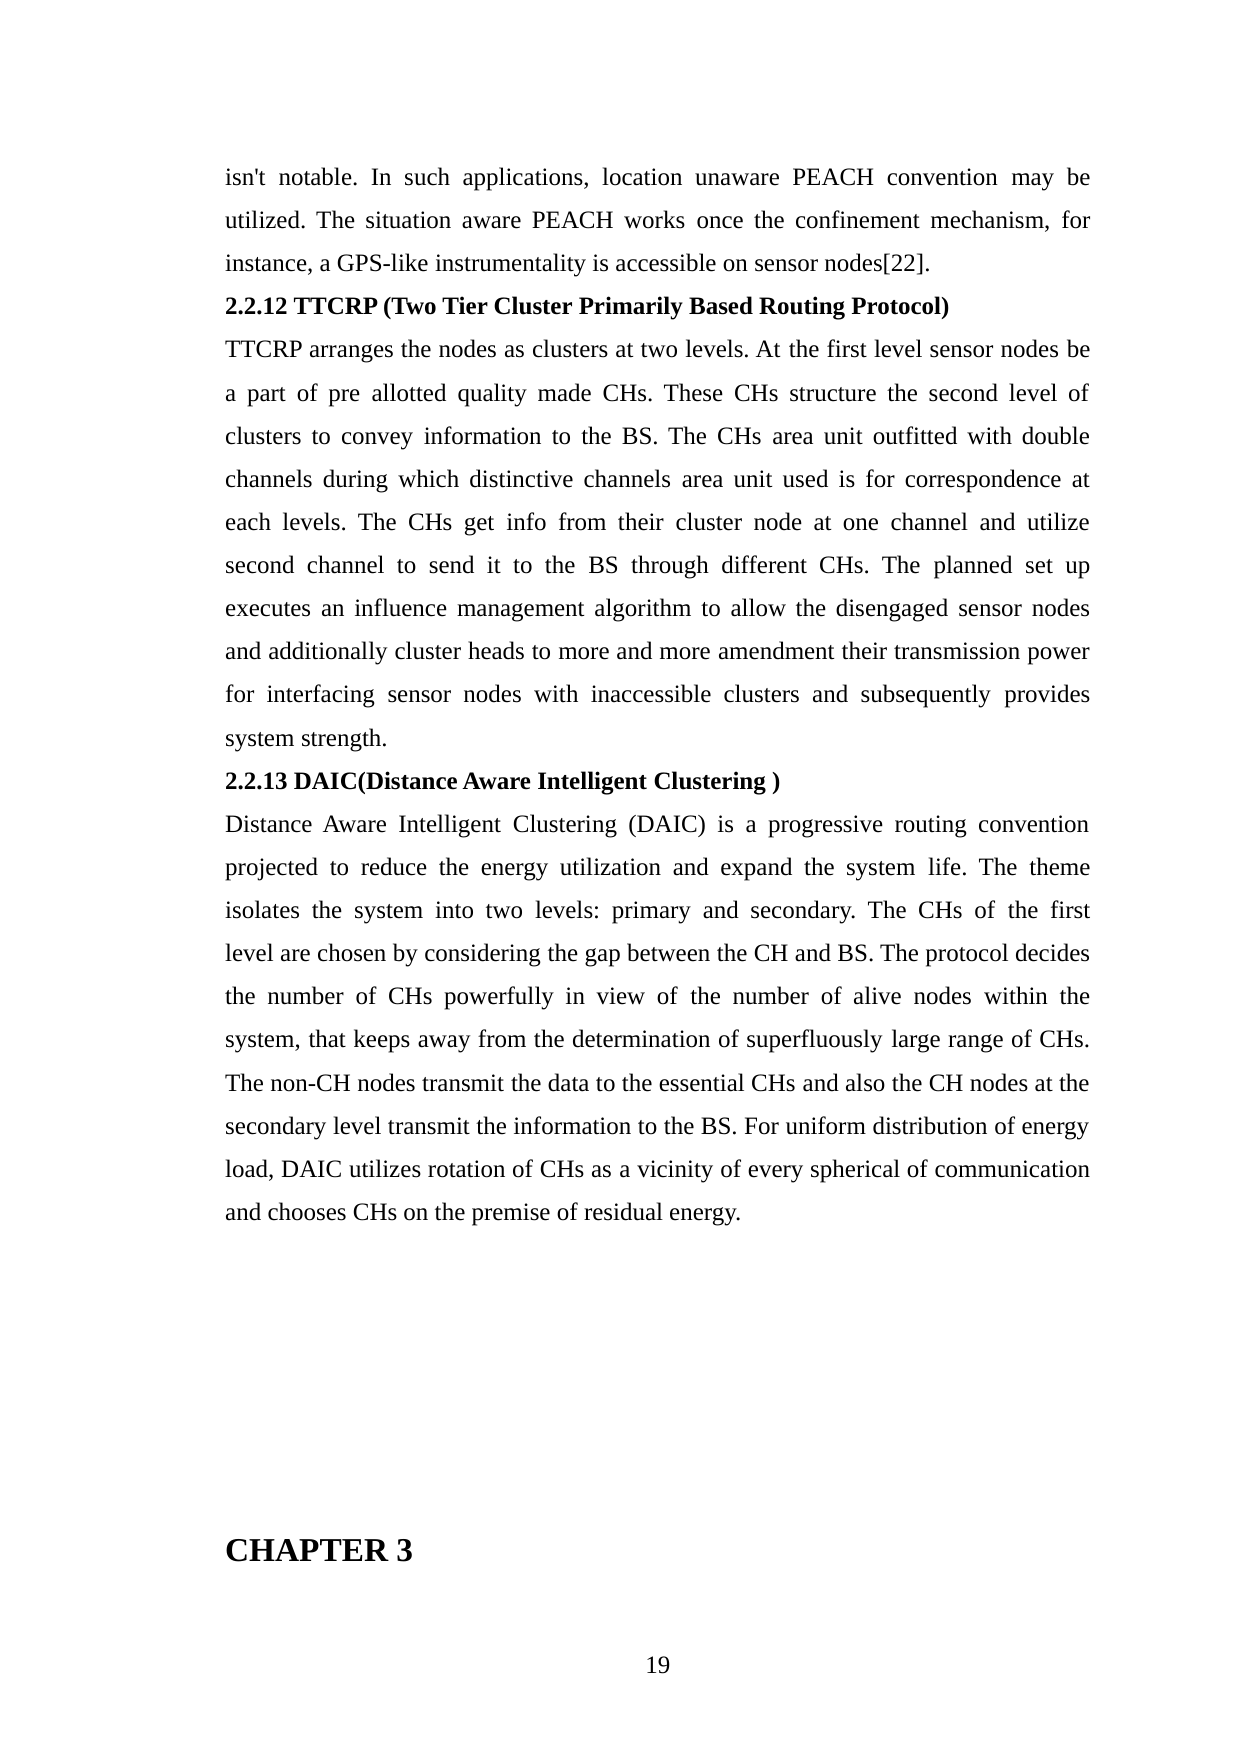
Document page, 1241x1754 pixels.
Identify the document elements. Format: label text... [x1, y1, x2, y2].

text 2.2.13 DAIC(Distance Aware Intelligent Clustering ) [225, 766, 1090, 794]
text TTCRP arranges the nodes as clusters at two levels. At the first level sensor nodes be a part of pre allotted quality made CHs. These CHs structure the second level of clusters to convey information to the BS. The CHs area unit outfitted with double channels during which distinctive channels area unit used is for correspondence at each levels. The CHs get info from their cluster node at one channel and utilize second channel to send it to the BS through different CHs. The planned set up executes an influence management algorithm to allow the disengaged sensor nodes and additionally cluster heads to more and more amendment their transmission power for interfacing sensor nodes with inaccessible clusters and subsequently provides system strength. [225, 334, 1090, 751]
text 2.2.12 TTCRP (Two Tier Cluster Primarily Based Routing Protocol) [225, 291, 1090, 320]
text CHAPTER 3 [225, 1530, 1090, 1568]
text Distance Aware Intelligent Clustering (DAIC) is a progressive routing convention projected to reduce the energy utilization and expand the system life. The theme isolates the system into two levels: primary and secondary. The CHs of the first level are chosen by considering the gap between the CH and BS. The protocol decides the number of CHs powerfully in view of the number of alive nodes within the system, that keeps away from the determination of superfluously large range of CHs. The non-CH nodes transmit the data to the essential CHs and also the CH nodes at the secondary level transmit the information to the BS. For uniform distribution of energy load, DAIC utilizes rotation of CHs as a vicinity of every spherical of communication and chooses CHs on the premise of residual energy. [225, 809, 1090, 1226]
text isn't notable. In such applications, location unaware PEACH convention may be utilized. The situation aware PEACH works once the confinement mechanism, for instance, a GPS-like instrumentality is accessible on sensor nodes[22]. [225, 162, 1090, 277]
